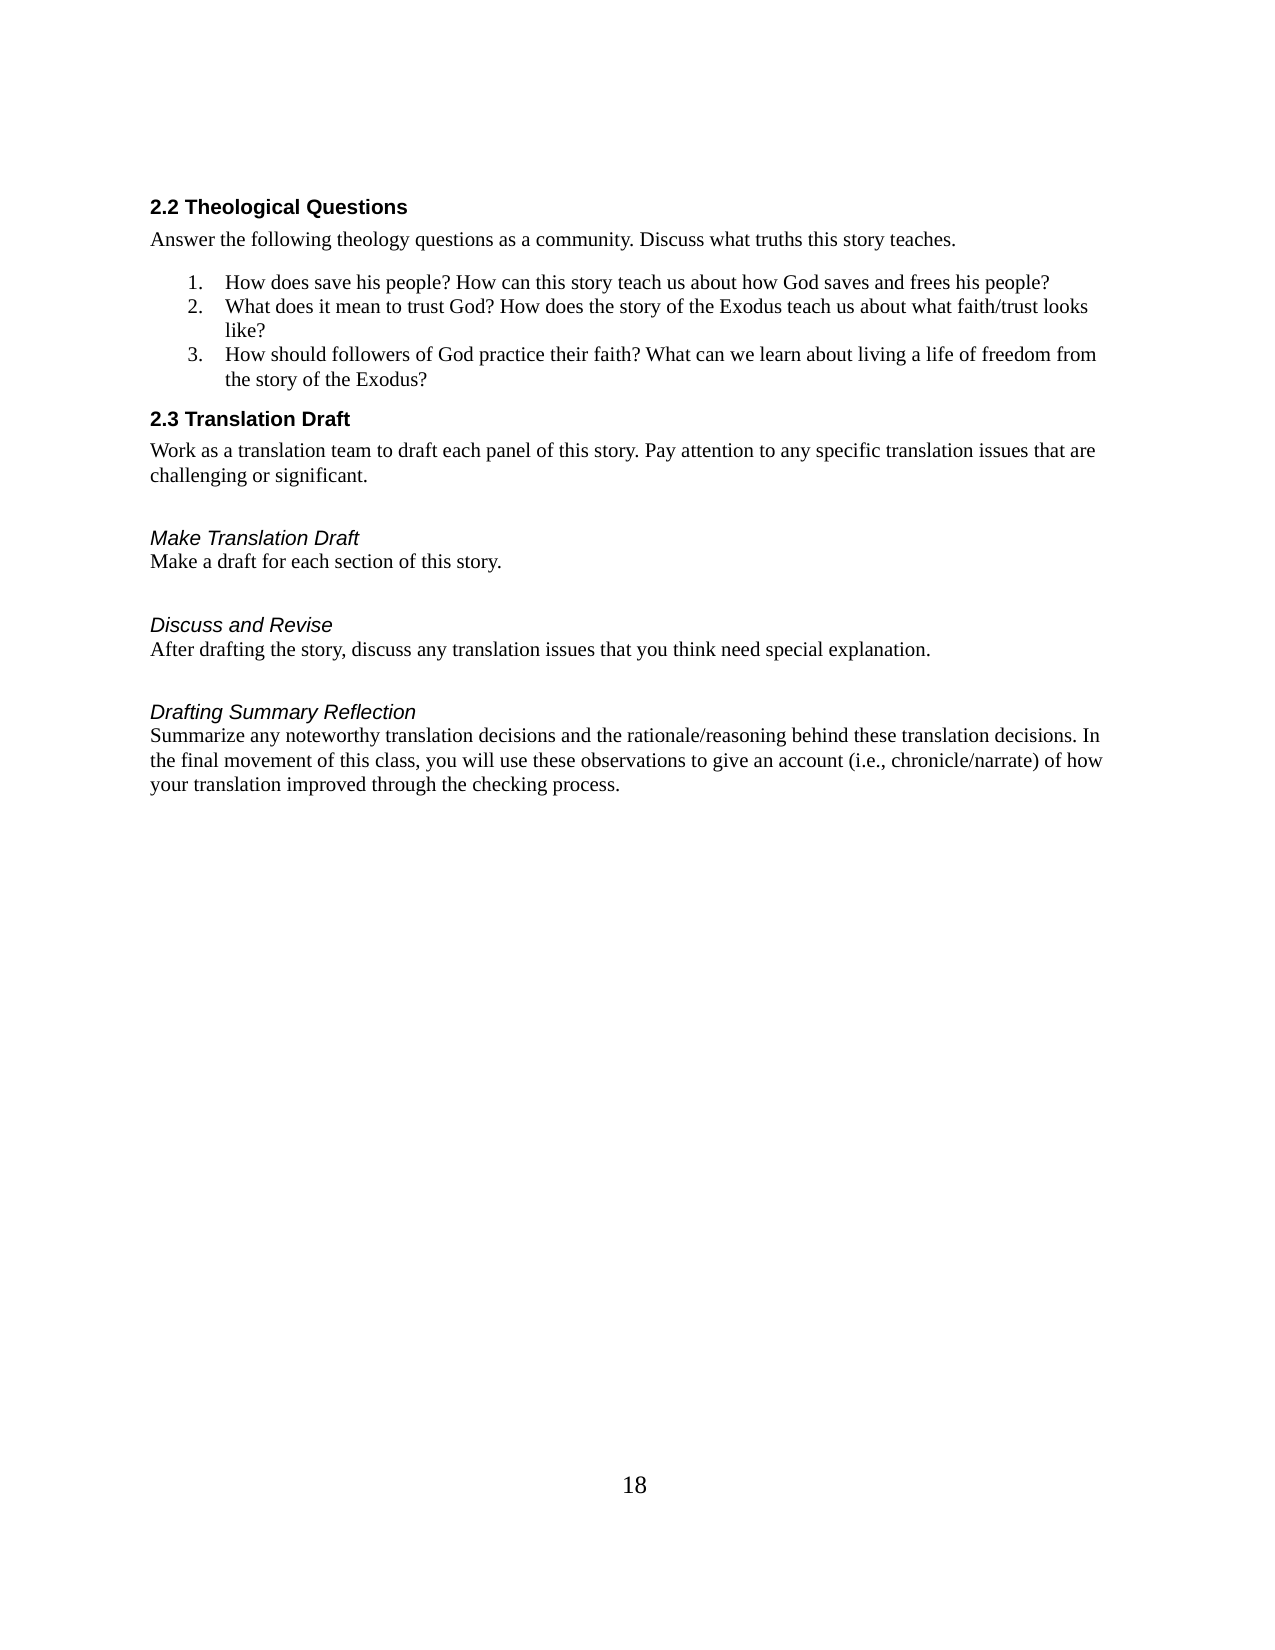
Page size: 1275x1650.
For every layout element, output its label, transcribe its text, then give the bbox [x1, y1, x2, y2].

text After drafting the story, discuss any translation issues that you think need special explanation. [150, 636, 1125, 661]
subtitle 2.2 Theological Questions [150, 195, 1125, 219]
list How does save his people? How can this story teach us about how God saves and frees his people? [187, 270, 1125, 294]
text Answer the following theology questions as a community. Discuss what truths this story teaches. [150, 227, 1125, 251]
list What does it mean to trust God? How does the story of the Exodus teach us about what faith/trust looks like? [187, 294, 1125, 342]
text Work as a translation team to draft each panel of this story. Pay attention to any specific translation issues that are challenging or significant. [150, 438, 1125, 487]
subtitle 2.3 Translation Draft [150, 407, 1125, 431]
text Summarize any noteworthy translation decisions and the rationale/reasoning behind these translation decisions. In the final movement of this class, you will use these observations to give an account (i.e., chronicle/narrate) of how your translation improved through the checking process. [150, 723, 1125, 796]
subtitle Make Translation Draft [150, 526, 1125, 549]
subtitle Drafting Summary Reflection [150, 699, 1125, 723]
text Make a draft for each section of this story. [150, 549, 1125, 573]
list How should followers of God practice their faith? What can we learn about living a life of freedom from the story of the Exodus? [187, 342, 1125, 391]
subtitle Discuss and Revise [150, 612, 1125, 636]
